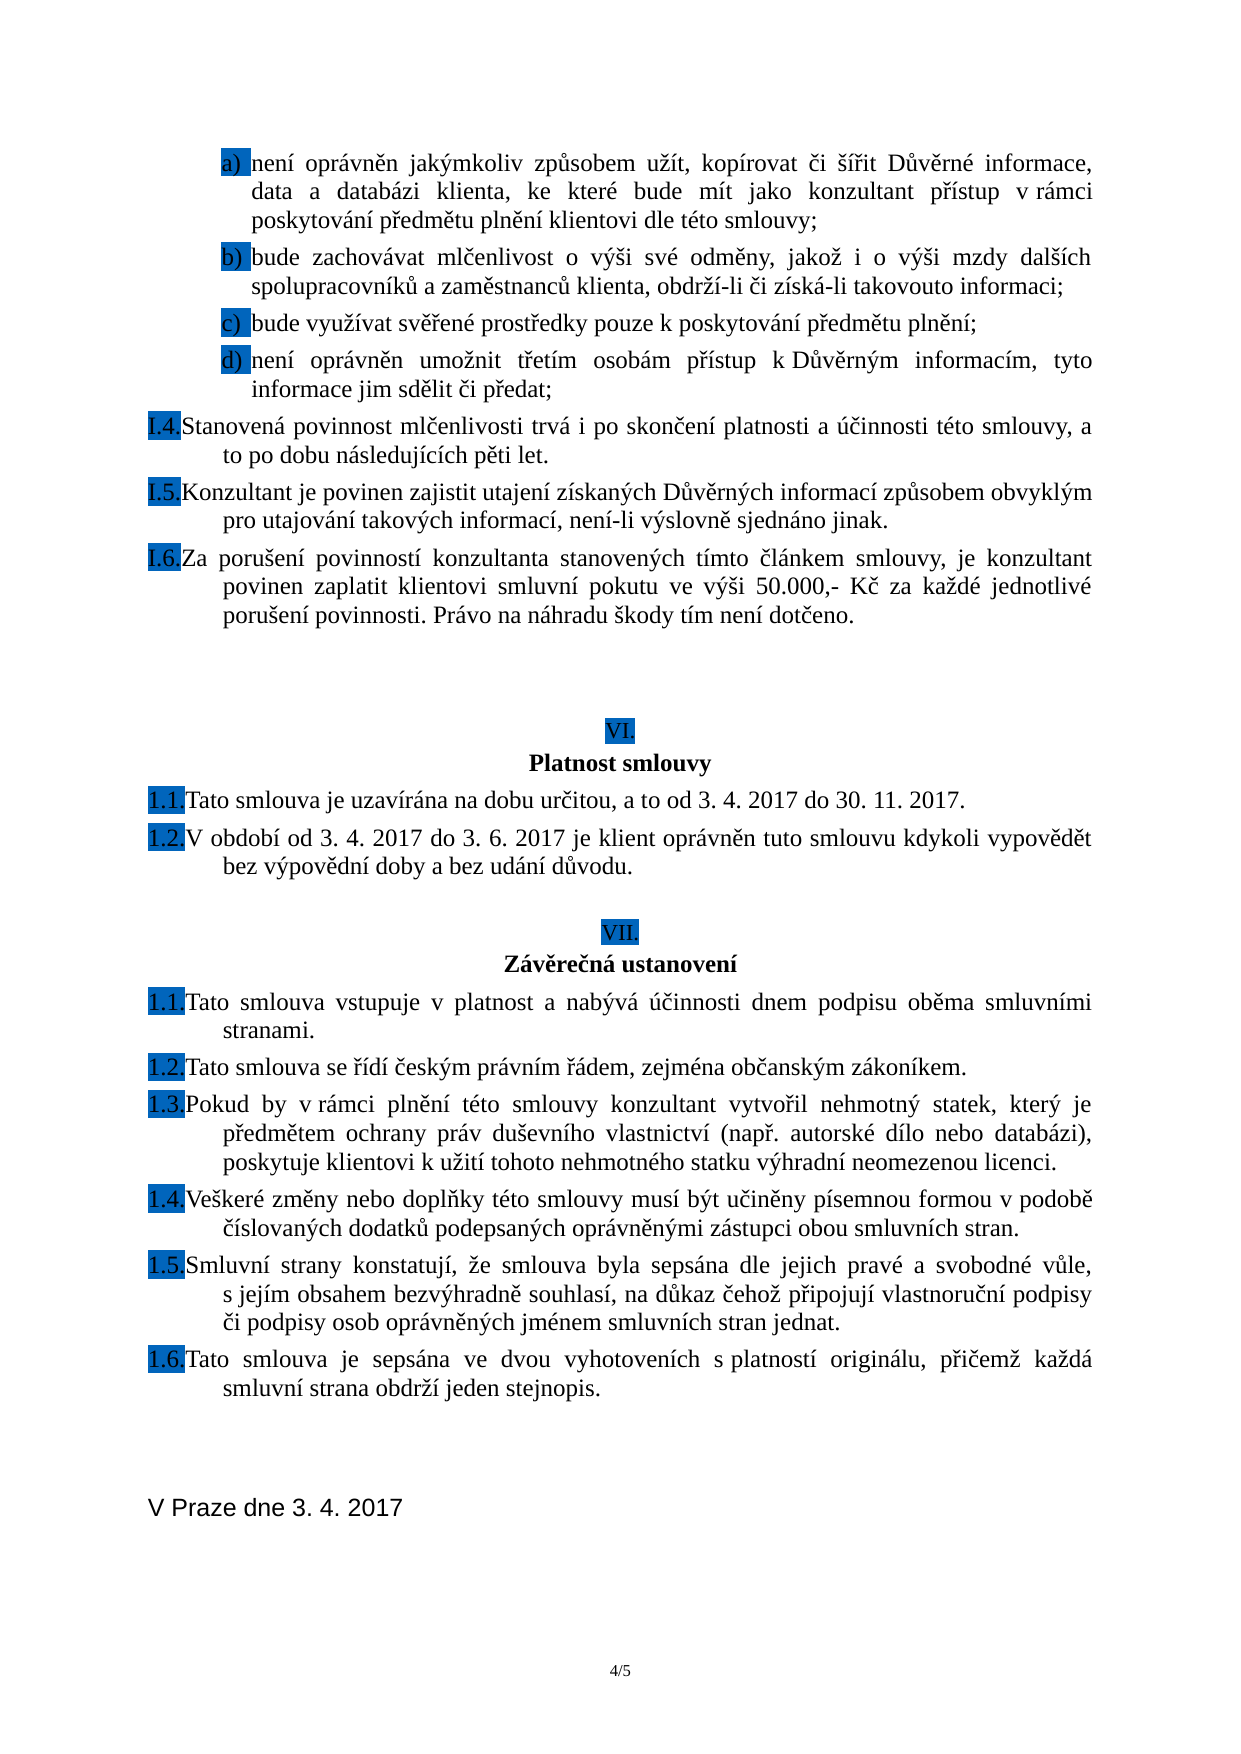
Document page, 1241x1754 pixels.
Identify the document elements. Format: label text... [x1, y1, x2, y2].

subtitle bude využívat svěřené prostředky pouze k poskytování předmětu plnění; [251, 308, 1093, 337]
subtitle není oprávněn umožnit třetím osobám přístup k Důvěrným informacím, tyto informace jim sdělit či předat; [221, 345, 1093, 403]
subtitle Tato smlouva je sepsána ve dvou vyhotoveních s platností originálu, přičemž každá smluvní strana obdrží jeden stejnopis. [148, 1344, 1093, 1402]
subtitle Tato smlouva vstupuje v platnost a nabývá účinnosti dnem podpisu oběma smluvními stranami. [148, 987, 1093, 1044]
subtitle Konzultant je povinen zajistit utajení získaných Důvěrných informací způsobem obvyklým pro utajování takových informací, není-li výslovně sjednáno jinak. [148, 477, 1093, 534]
text Závěrečná ustanovení [148, 949, 1093, 978]
subtitle Stanovená povinnost mlčenlivosti trvá i po skončení platnosti a účinnosti této smlouvy, a to po dobu následujících pěti let. [148, 411, 1093, 468]
subtitle Smluvní strany konstatují, že smlouva byla sepsána dle jejich pravé a svobodné vůle, s jejím obsahem bezvýhradně souhlasí, na důkaz čehož připojují vlastnoruční podpisy či podpisy osob oprávněných jménem smluvních stran jednat. [148, 1250, 1093, 1336]
subtitle Veškeré změny nebo doplňky této smlouvy musí být učiněny písemnou formou v podobě číslovaných dodatků podepsaných oprávněnými zástupci obou smluvních stran. [148, 1184, 1093, 1242]
subtitle není oprávněn jakýmkoliv způsobem užít, kopírovat či šířit Důvěrné informace, data a databázi klienta, ke které bude mít jako konzultant přístup v rámci poskytování předmětu plnění klientovi dle této smlouvy; [221, 148, 1093, 234]
subtitle V období od 3. 4. 2017 do 3. 6. 2017 je klient oprávněn tuto smlouvu kdykoli vypovědět bez výpovědní doby a bez udání důvodu. [148, 823, 1093, 880]
text Platnost smlouvy [148, 748, 1093, 777]
subtitle bude zachovávat mlčenlivost o výši své odměny, jakož i o výši mzdy dalších spolupracovníků a zaměstnanců klienta, obdrží-li či získá-li takovouto informaci; [221, 242, 1093, 300]
subtitle Tato smlouva se řídí českým právním řádem, zejména občanským zákoníkem. [148, 1052, 1093, 1081]
subtitle Za porušení povinností konzultanta stanovených tímto článkem smlouvy, je konzultant povinen zaplatit klientovi smluvní pokutu ve výši 50.000,- Kč za každé jednotlivé porušení povinnosti. Právo na náhradu škody tím není dotčeno. [148, 543, 1093, 629]
subtitle Pokud by v rámci plnění této smlouvy konzultant vytvořil nehmotný statek, který je předmětem ochrany práv duševního vlastnictví (např. autorské dílo nebo databázi), poskytuje klientovi k užití tohoto nehmotného statku výhradní neomezenou licenci. [148, 1089, 1093, 1176]
subtitle V Praze dne 3. 4. 2017 [148, 1493, 1093, 1522]
subtitle Tato smlouva je uzavírána na dobu určitou, a to od 3. 4. 2017 do 30. 11. 2017. [185, 786, 1093, 814]
